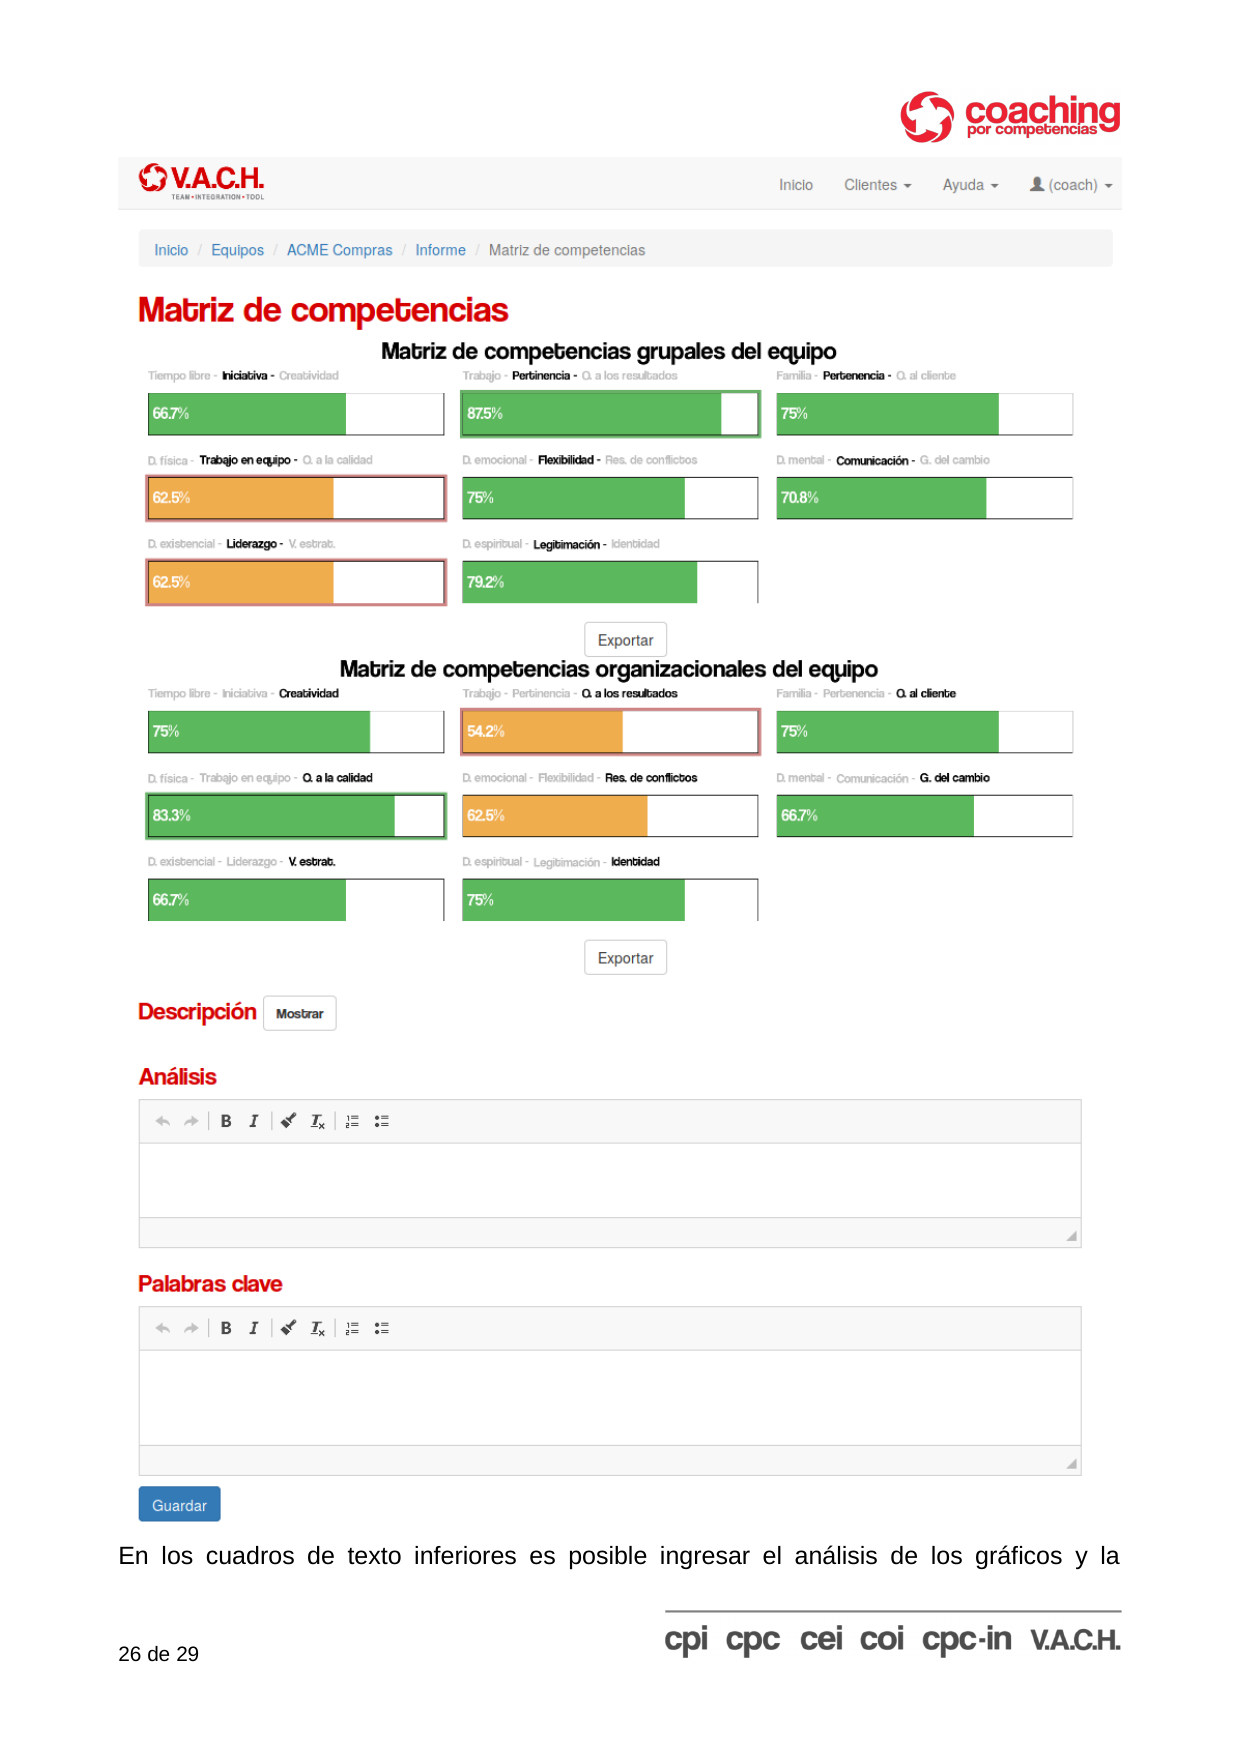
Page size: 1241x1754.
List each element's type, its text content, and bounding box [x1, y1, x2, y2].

picture [118, 157, 1123, 1536]
text En los cuadros de texto inferiores es posible ingresar el análisis de los gráficos y la [118, 1536, 1122, 1570]
picture [897, 88, 1123, 146]
picture [661, 1609, 1123, 1661]
